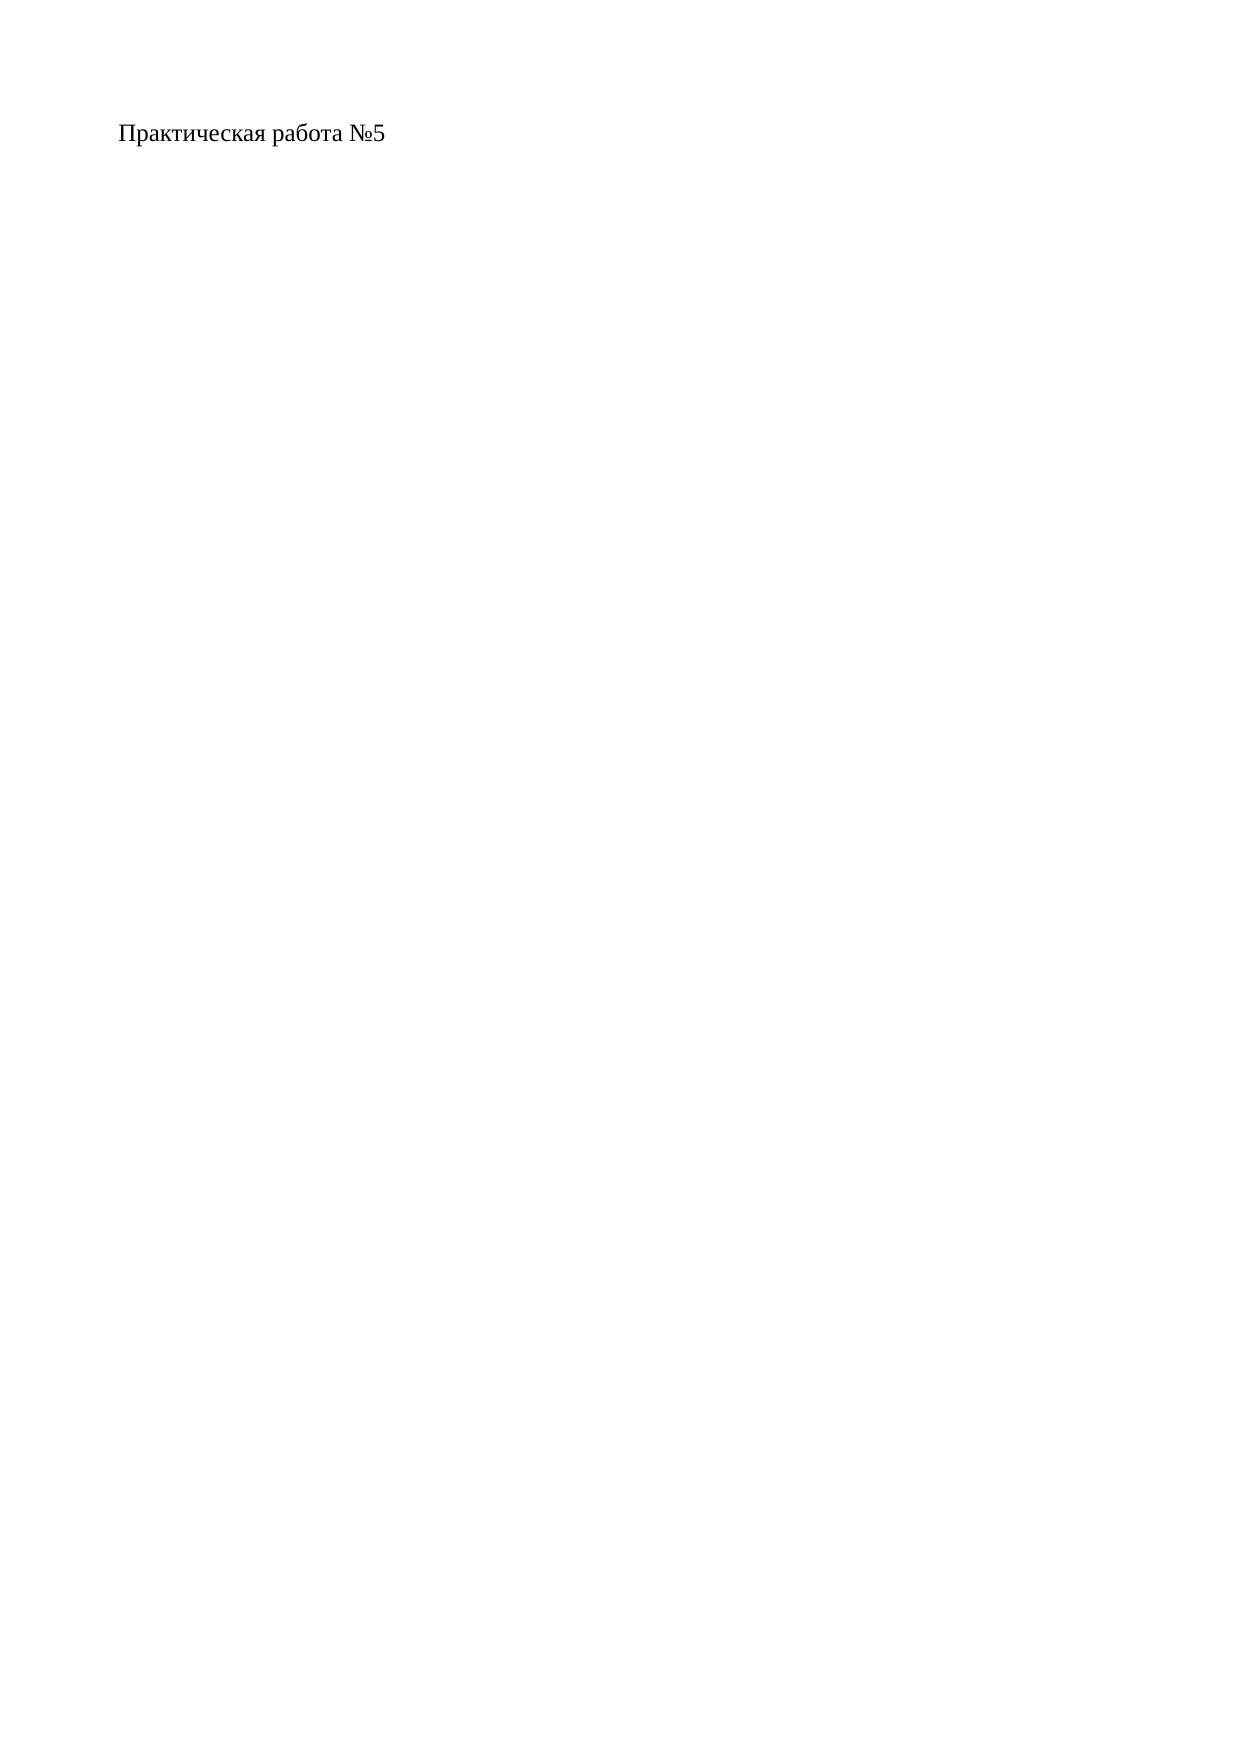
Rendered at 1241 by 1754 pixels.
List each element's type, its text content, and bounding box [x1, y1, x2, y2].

text Практическая работа №5 [118, 118, 1122, 147]
